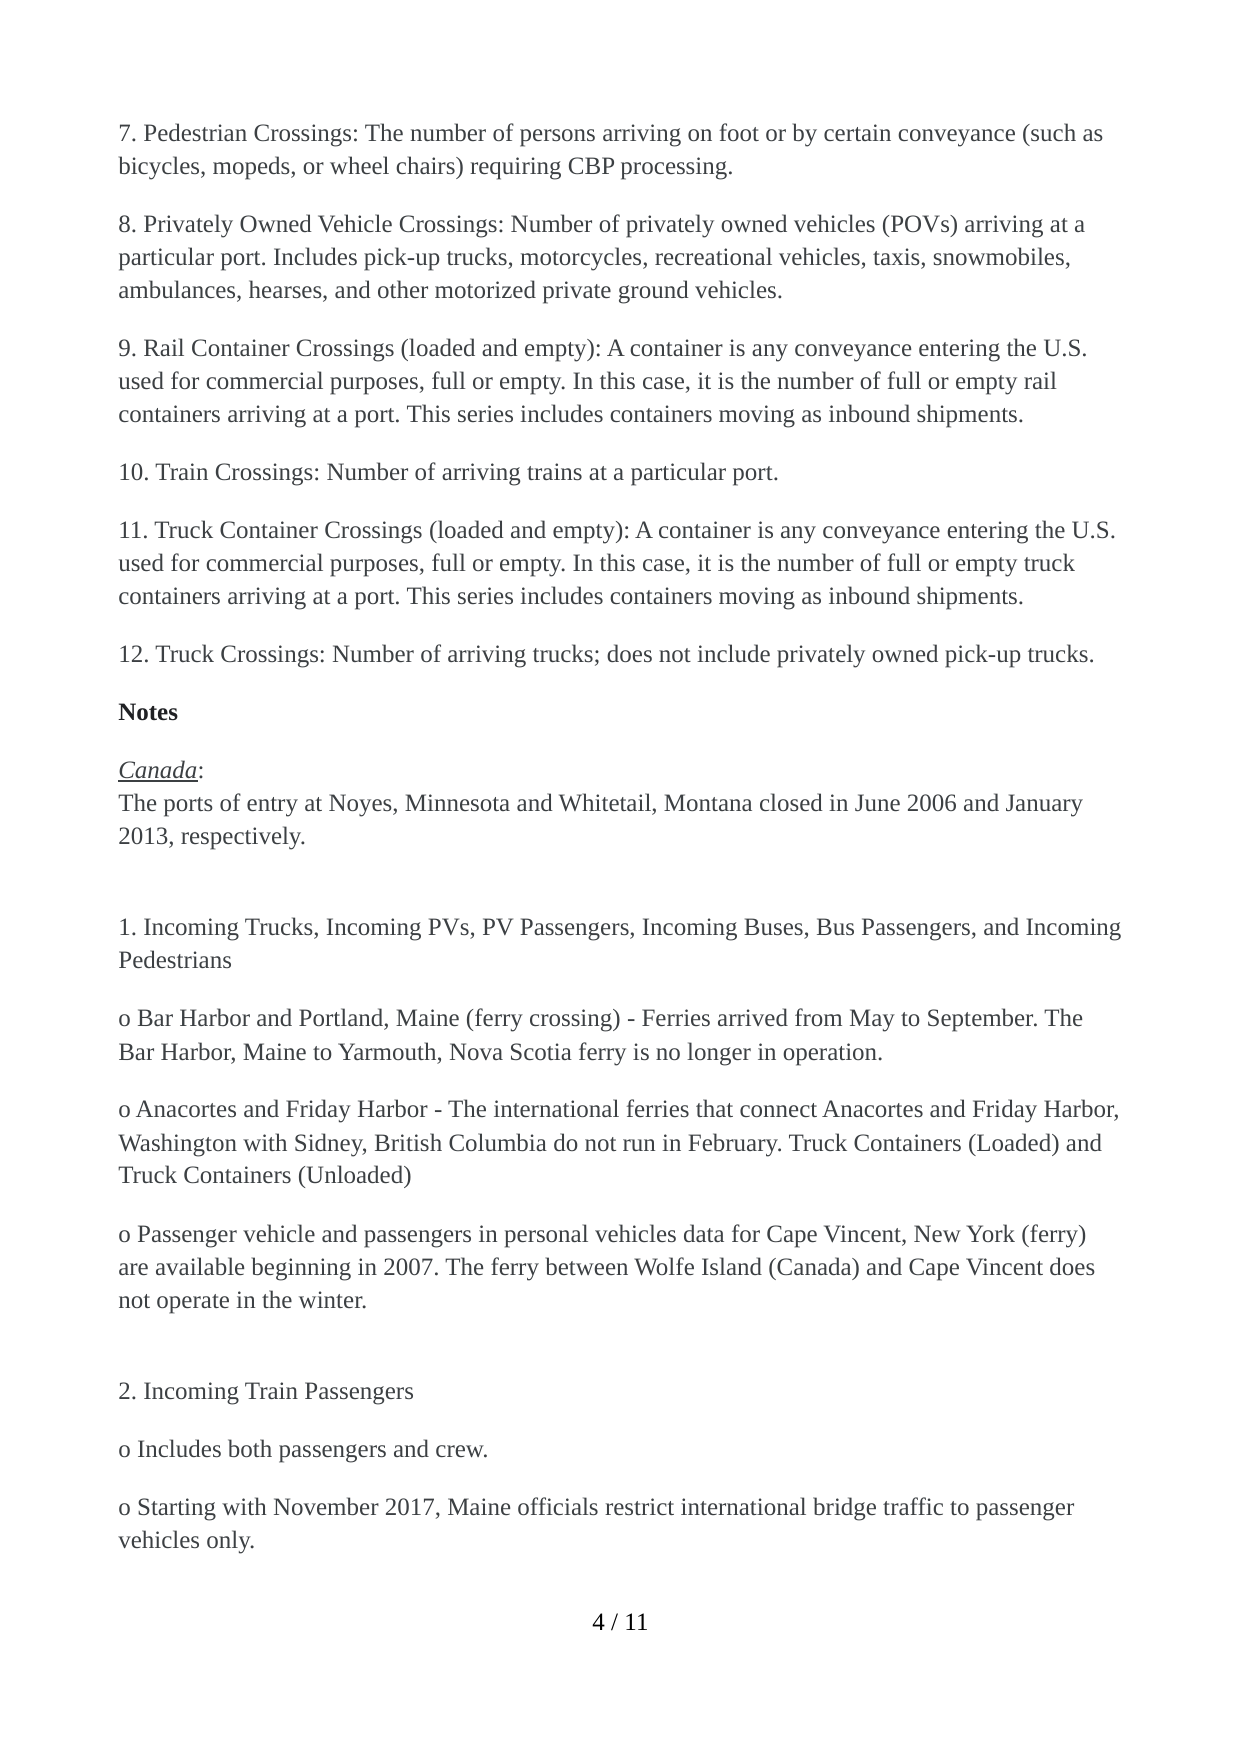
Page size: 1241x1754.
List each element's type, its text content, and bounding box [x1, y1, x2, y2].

text o Passenger vehicle and passengers in personal vehicles data for Cape Vincent, New York (ferry) are available beginning in 2007. The ferry between Wolfe Island (Canada) and Cape Vincent does not operate in the winter. [118, 1219, 1122, 1346]
text o Anacortes and Friday Harbor - The international ferries that connect Anacortes and Friday Harbor, Washington with Sidney, British Columbia do not run in February. Truck Containers (Loaded) and Truck Containers (Unloaded) [118, 1094, 1122, 1189]
text 9. Rail Container Crossings (loaded and empty): A container is any conveyance entering the U.S. used for commercial purposes, full or empty. In this case, it is the number of full or empty rail containers arriving at a port. This series includes containers moving as inbound shipments. [118, 333, 1122, 428]
text 8. Privately Owned Vehicle Crossings: Number of privately owned vehicles (POVs) arriving at a particular port. Includes pick-up trucks, motorcycles, recreational vehicles, taxis, snowmobiles, ambulances, hearses, and other motorized private ground vehicles. [118, 209, 1122, 304]
text 7. Pedestrian Crossings: The number of persons arriving on foot or by certain conveyance (such as bicycles, mopeds, or wheel chairs) requiring CBP processing. [118, 118, 1122, 180]
text Notes [118, 697, 1122, 726]
text 11. Truck Container Crossings (loaded and empty): A container is any conveyance entering the U.S. used for commercial purposes, full or empty. In this case, it is the number of full or empty truck containers arriving at a port. This series includes containers moving as inbound shipments. [118, 515, 1122, 610]
text 12. Truck Crossings: Number of arriving trucks; does not include privately owned pick-up trucks. [118, 639, 1122, 668]
text 2. Incoming Train Passengers [118, 1376, 1122, 1404]
text 1. Incoming Trucks, Incoming PVs, PV Passengers, Incoming Buses, Bus Passengers, and Incoming Pedestrians [118, 912, 1122, 974]
text Canada: The ports of entry at Noyes, Minnesota and Whitetail, Montana closed in June 2006 and January 2013, respectively. [118, 755, 1122, 883]
text o Bar Harbor and Portland, Maine (ferry crossing) - Ferries arrived from May to September. The Bar Harbor, Maine to Yarmouth, Nova Scotia ferry is no longer in operation. [118, 1003, 1122, 1065]
text o Includes both passengers and crew. [118, 1434, 1122, 1462]
text o Starting with November 2017, Maine officials restrict international bridge traffic to passenger vehicles only. [118, 1492, 1122, 1553]
text 10. Train Crossings: Number of arriving trains at a particular port. [118, 457, 1122, 486]
